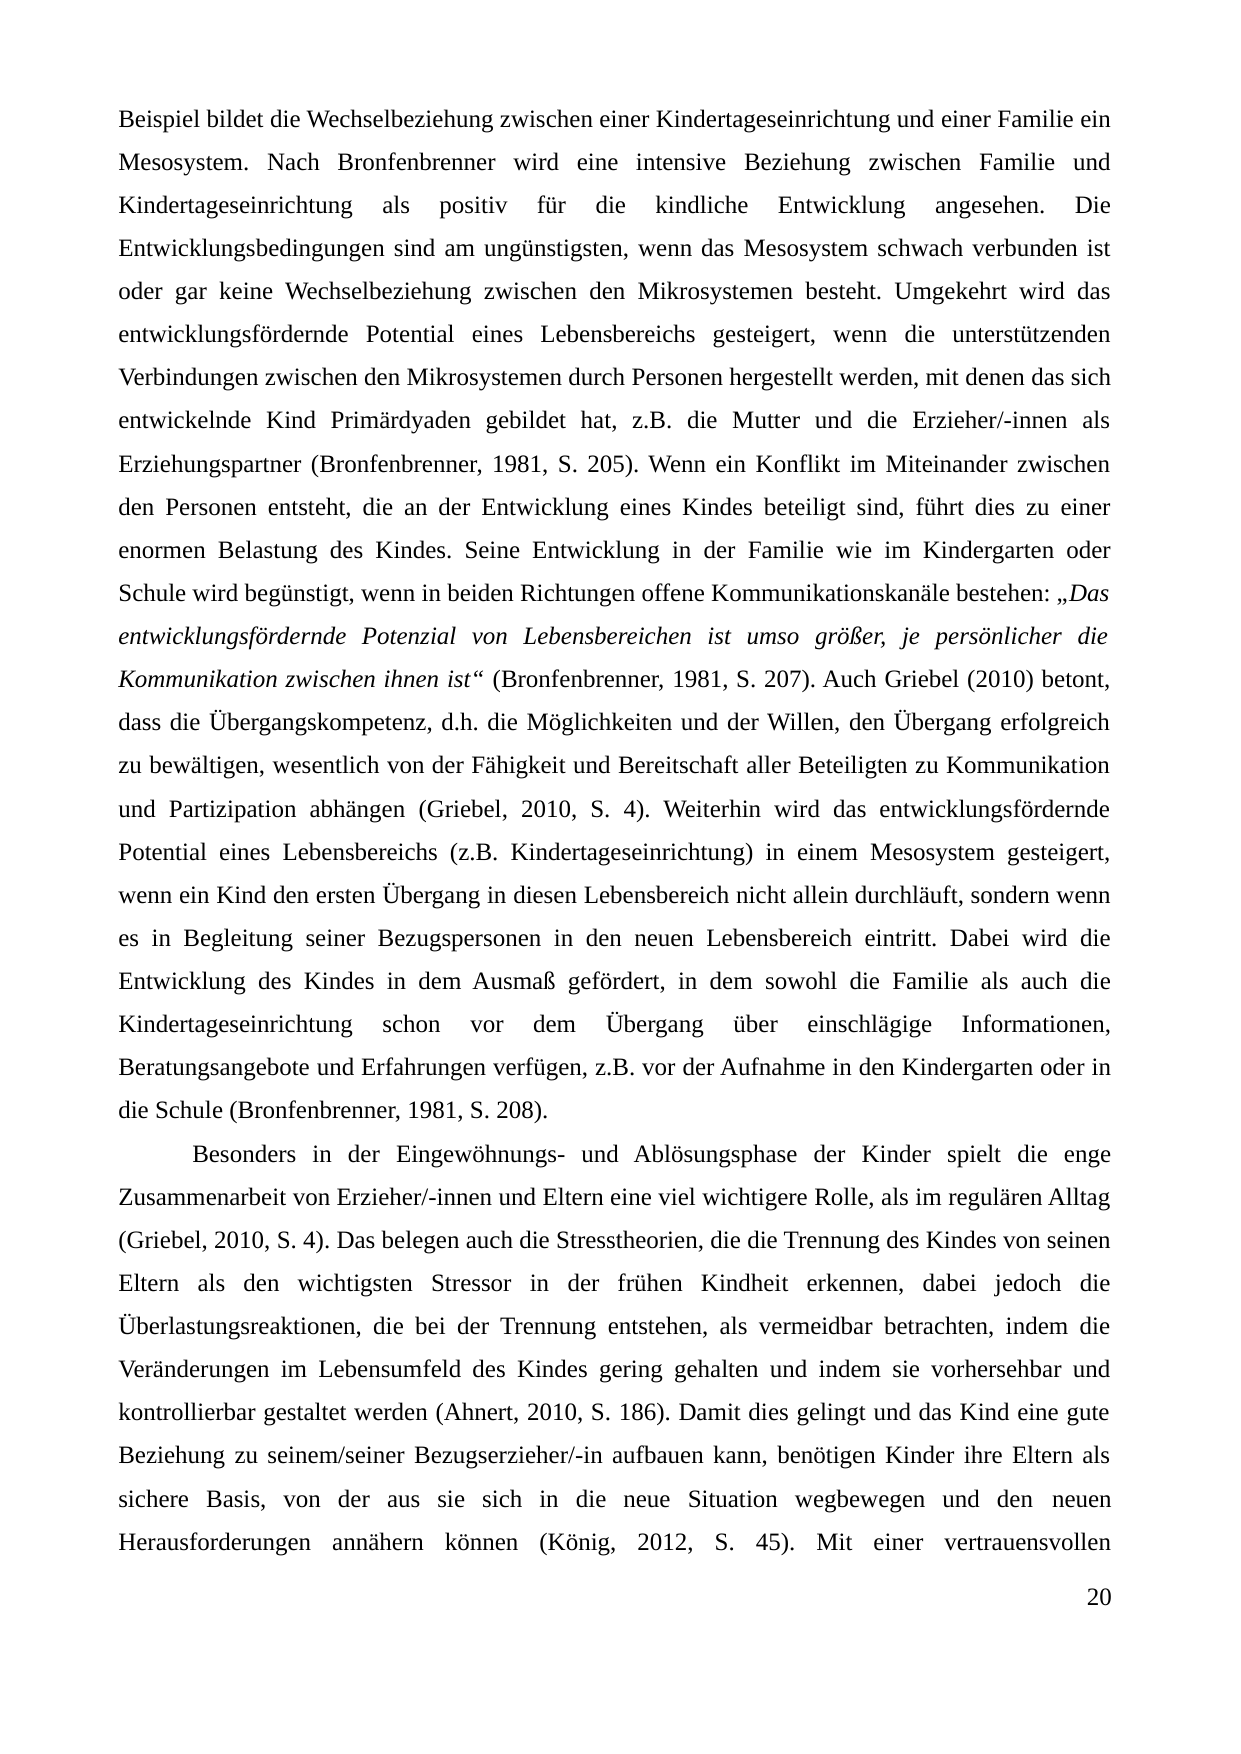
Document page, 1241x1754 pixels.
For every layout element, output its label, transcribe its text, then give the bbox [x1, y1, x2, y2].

text Besonders in der Eingewöhnungs- und Ablösungsphase der Kinder spielt die enge Zusammenarbeit von Erzieher/-innen und Eltern eine viel wichtigere Rolle, als im regulären Alltag (Griebel, 2010, S. 4). Das belegen auch die Stresstheorien, die die Trennung des Kindes von seinen Eltern als den wichtigsten Stressor in der frühen Kindheit erkennen, dabei jedoch die Überlastungsreaktionen, die bei der Trennung entstehen, als vermeidbar betrachten, indem die Veränderungen im Lebensumfeld des Kindes gering gehalten und indem sie vorhersehbar und kontrollierbar gestaltet werden (Ahnert, 2010, S. 186). Damit dies gelingt und das Kind eine gute Beziehung zu seinem/seiner Bezugserzieher/-in aufbauen kann, benötigen Kinder ihre Eltern als sichere Basis, von der aus sie sich in die neue Situation wegbewegen und den neuen Herausforderungen annähern können (König, 2012, S. 45). Mit einer vertrauensvollen [118, 1139, 1111, 1556]
text Beispiel bildet die Wechselbeziehung zwischen einer Kindertageseinrichtung und einer Familie ein Mesosystem. Nach Bronfenbrenner wird eine intensive Beziehung zwischen Familie und Kindertageseinrichtung als positiv für die kindliche Entwicklung angesehen. Die Entwicklungsbedingungen sind am ungünstigsten, wenn das Mesosystem schwach verbunden ist oder gar keine Wechselbeziehung zwischen den Mikrosystemen besteht. Umgekehrt wird das entwicklungsfördernde Potential eines Lebensbereichs gesteigert, wenn die unterstützenden Verbindungen zwischen den Mikrosystemen durch Personen hergestellt werden, mit denen das sich entwickelnde Kind Primärdyaden gebildet hat, z.B. die Mutter und die Erzieher/-innen als Erziehungspartner (Bronfenbrenner, 1981, S. 205). Wenn ein Konflikt im Miteinander zwischen den Personen entsteht, die an der Entwicklung eines Kindes beteiligt sind, führt dies zu einer enormen Belastung des Kindes. Seine Entwicklung in der Familie wie im Kindergarten oder Schule wird begünstigt, wenn in beiden Richtungen offene Kommunikationskanäle bestehen: „Das entwicklungsfördernde Potenzial von Lebensbereichen ist umso größer, je persönlicher die Kommunikation zwischen ihnen ist“ (Bronfenbrenner, 1981, S. 207). Auch Griebel (2010) betont, dass die Übergangskompetenz, d.h. die Möglichkeiten und der Willen, den Übergang erfolgreich zu bewältigen, wesentlich von der Fähigkeit und Bereitschaft aller Beteiligten zu Kommunikation und Partizipation abhängen (Griebel, 2010, S. 4). Weiterhin wird das entwicklungsfördernde Potential eines Lebensbereichs (z.B. Kindertageseinrichtung) in einem Mesosystem gesteigert, wenn ein Kind den ersten Übergang in diesen Lebensbereich nicht allein durchläuft, sondern wenn es in Begleitung seiner Bezugspersonen in den neuen Lebensbereich eintritt. Dabei wird die Entwicklung des Kindes in dem Ausmaß gefördert, in dem sowohl die Familie als auch die Kindertageseinrichtung schon vor dem Übergang über einschlägige Informationen, Beratungsangebote und Erfahrungen verfügen, z.B. vor der Aufnahme in den Kindergarten oder in die Schule (Bronfenbrenner, 1981, S. 208). [118, 104, 1111, 1124]
